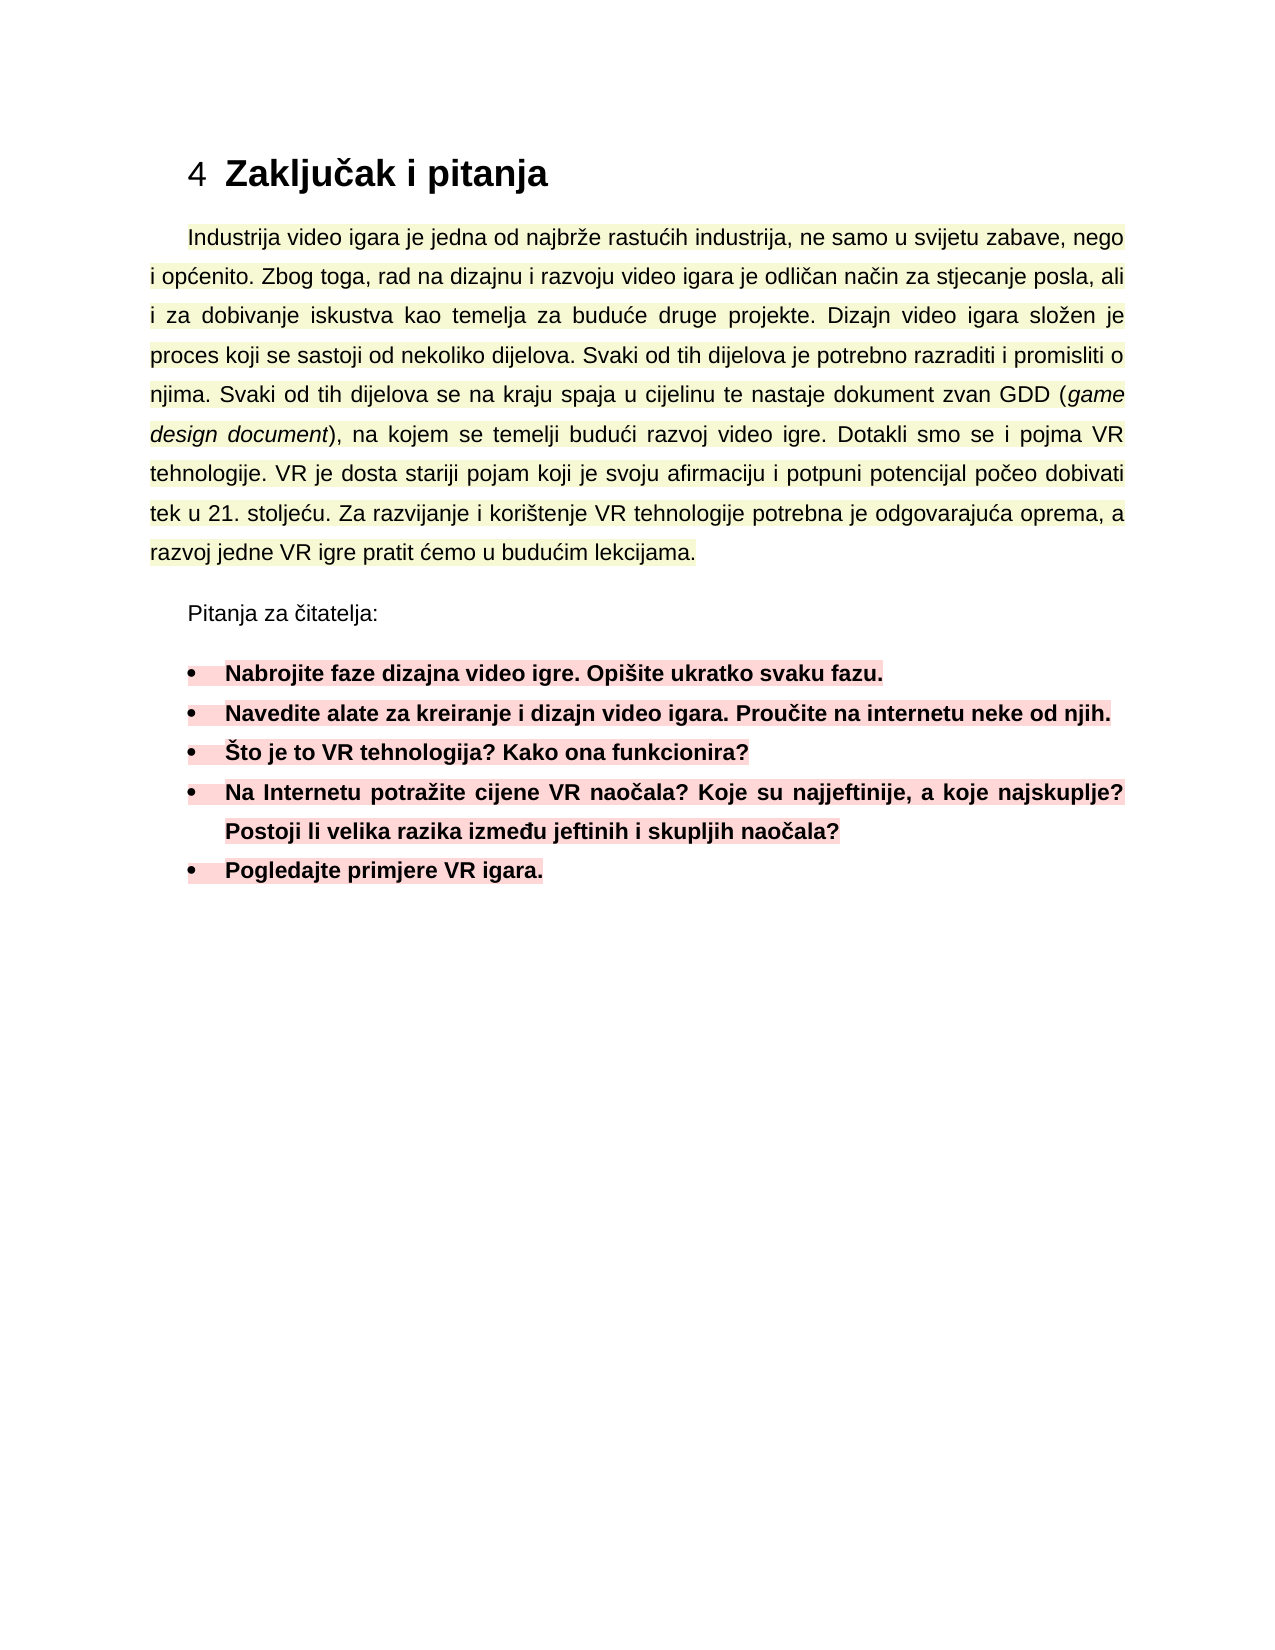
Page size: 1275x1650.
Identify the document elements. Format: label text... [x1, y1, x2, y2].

list Pogledajte primjere VR igara. [187, 857, 1125, 884]
list Zaključak i pitanja [187, 150, 1125, 196]
list Što je to VR tehnologija? Kako ona funkcionira? [187, 739, 1125, 765]
list Na Internetu potražite cijene VR naočala? Koje su najjeftinije, a koje najskuplje? Postoji li velika razika između jeftinih i skupljih naočala? [187, 778, 1125, 844]
list Nabrojite faze dizajna video igre. Opišite ukratko svaku fazu. [187, 660, 1125, 686]
text Pitanja za čitatelja: [150, 600, 1125, 626]
text Industrija video igara je jedna od najbrže rastućih industrija, ne samo u svijetu zabave, nego i općenito. Zbog toga, rad na dizajnu i razvoju video igara je odličan način za stjecanje posla, ali i za dobivanje iskustva kao temelja za buduće druge projekte. Dizajn video igara složen je proces koji se sastoji od nekoliko dijelova. Svaki od tih dijelova je potrebno razraditi i promisliti o njima. Svaki od tih dijelova se na kraju spaja u cijelinu te nastaje dokument zvan GDD (game design document), na kojem se temelji budući razvoj video igre. Dotakli smo se i pojma VR tehnologije. VR je dosta stariji pojam koji je svoju afirmaciju i potpuni potencijal počeo dobivati tek u 21. stoljeću. Za razvijanje i korištenje VR tehnologije potrebna je odgovarajuća oprema, a razvoj jedne VR igre pratit ćemo u budućim lekcijama. [150, 223, 1125, 566]
list Navedite alate za kreiranje i dizajn video igara. Proučite na internetu neke od njih. [187, 699, 1125, 726]
